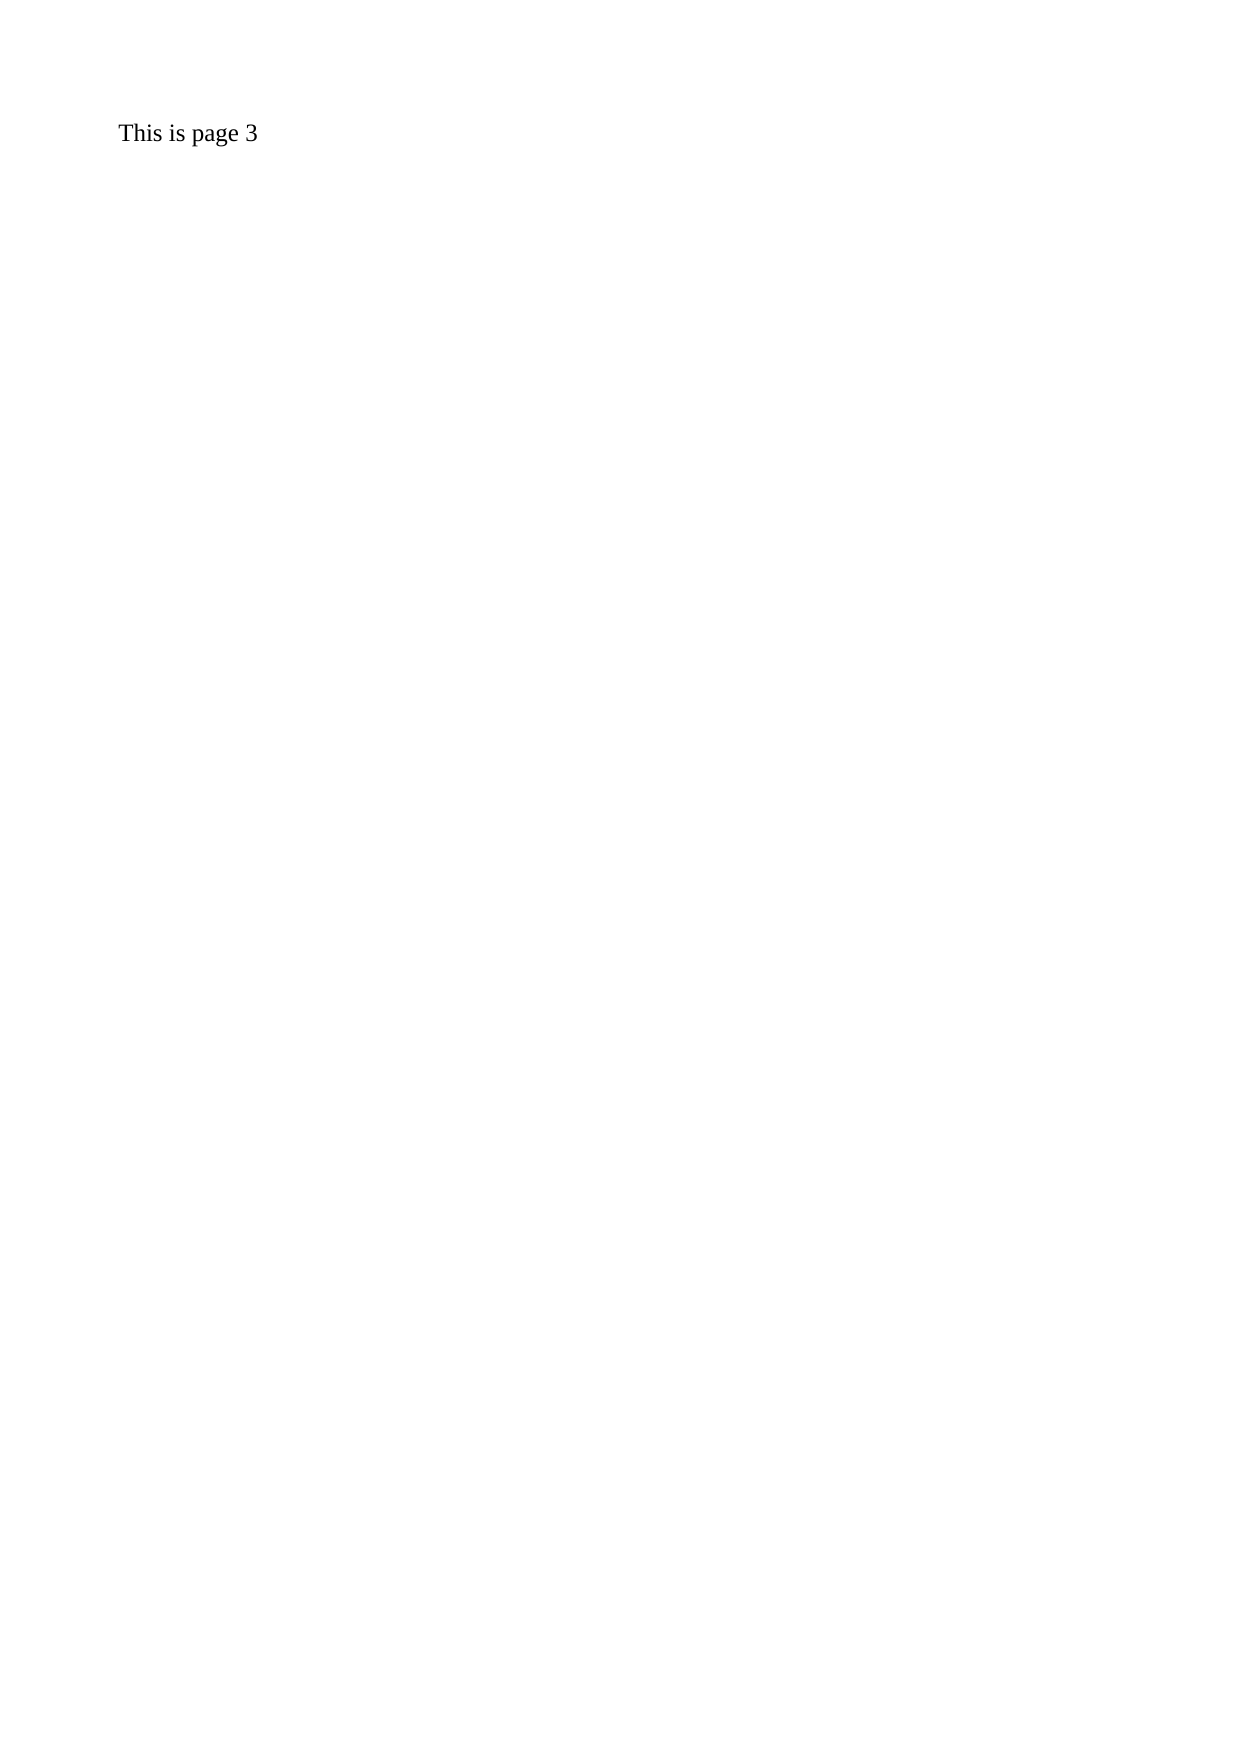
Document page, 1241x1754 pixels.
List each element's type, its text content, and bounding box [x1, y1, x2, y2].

text This is page 3 [118, 118, 1122, 147]
